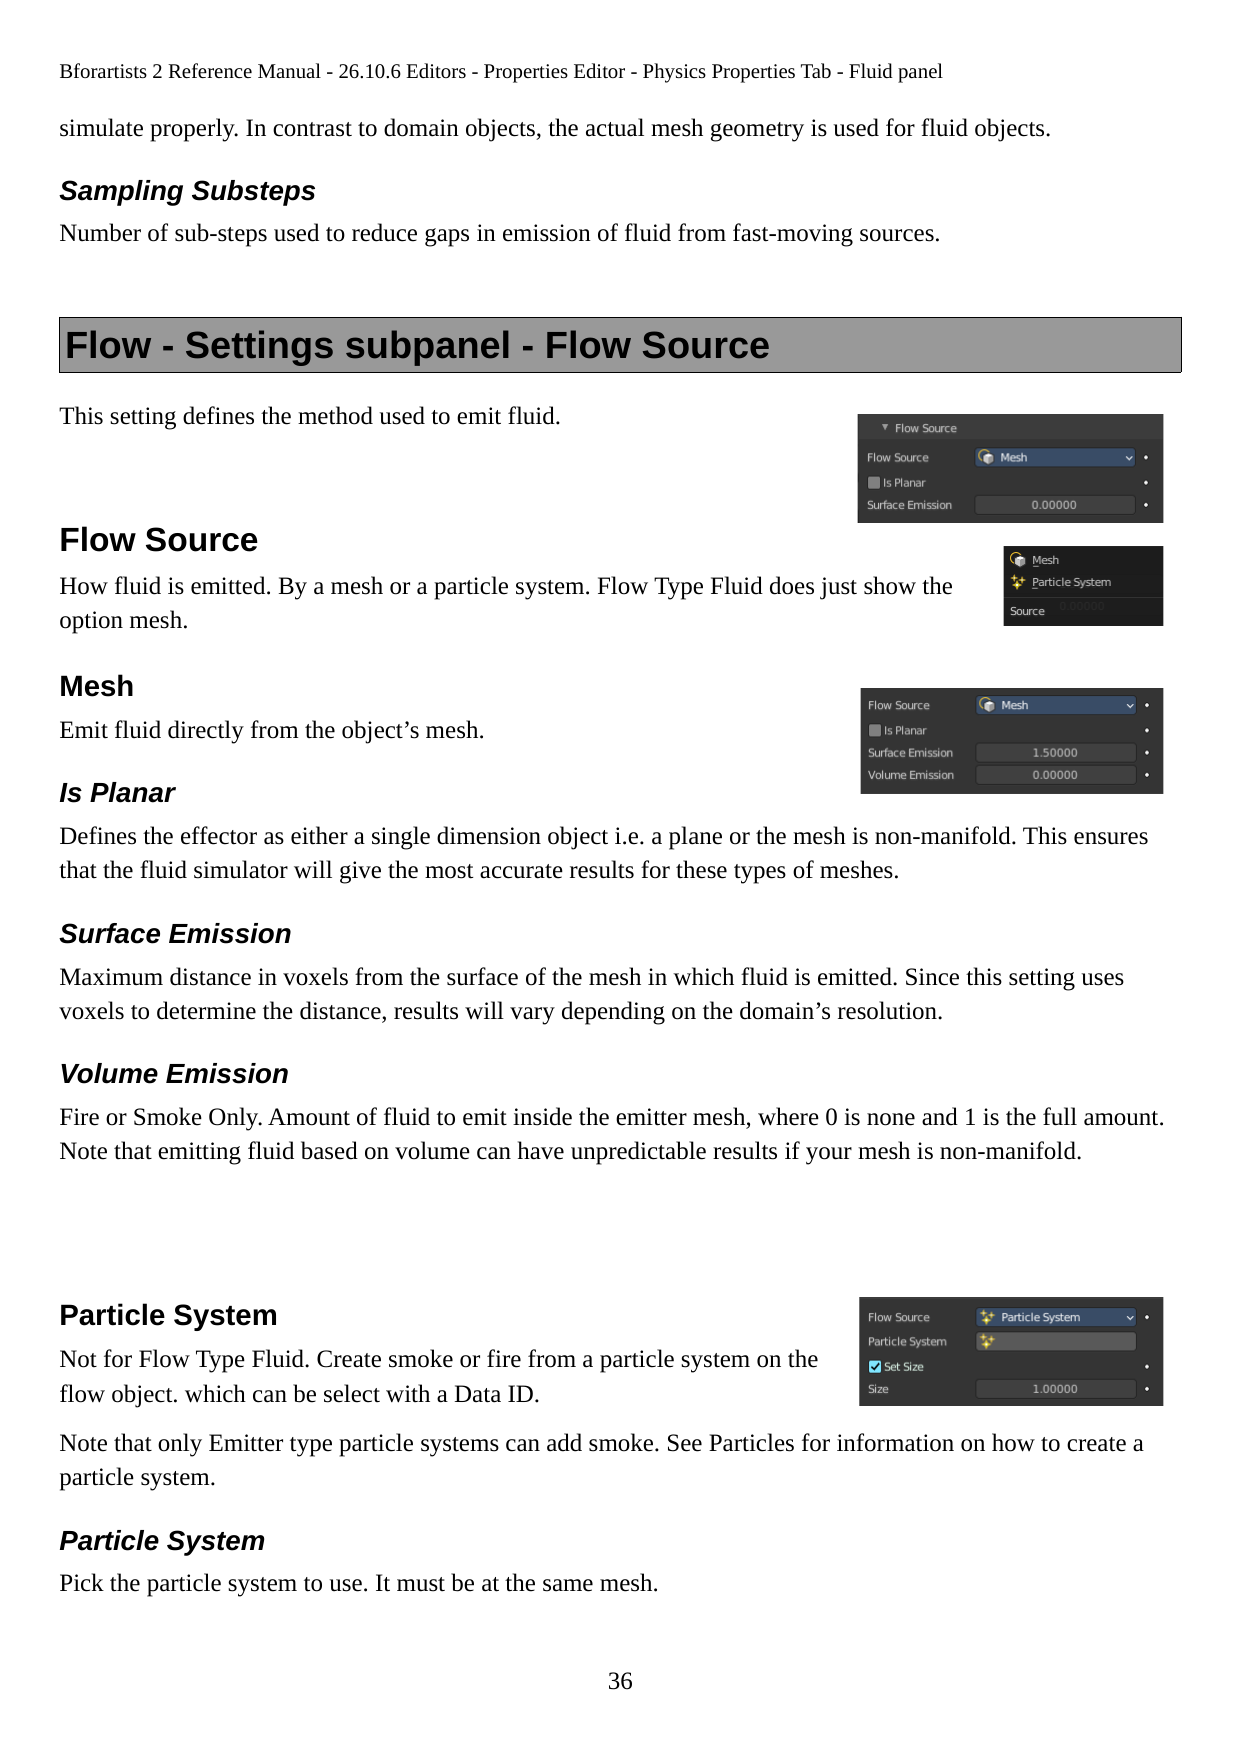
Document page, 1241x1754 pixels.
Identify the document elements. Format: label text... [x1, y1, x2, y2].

text Defines the effector as either a single dimension object i.e. a plane or the mesh is non-manifold. This ensures that the fluid simulator will give the most accurate results for these types of meshes. [59, 821, 1181, 884]
subtitle Is Planar [59, 777, 1181, 809]
subtitle Mesh [59, 669, 1181, 703]
subtitle Particle System [59, 1524, 1181, 1556]
picture [859, 1297, 1164, 1406]
subtitle Volume Emission [59, 1058, 1181, 1089]
subtitle Surface Emission [59, 917, 1181, 949]
picture [860, 688, 1164, 794]
subtitle Flow Source [59, 520, 1181, 558]
text Note that only Emitter type particle systems can add smoke. See Particles for information on how to create a particle system. [59, 1428, 1181, 1491]
text Number of sub-steps used to reduce gaps in emission of fluid from fast-moving sources. [59, 218, 1181, 247]
text Not for Flow Type Fluid. Create smoke or fire from a particle system on the flow object. which can be select with a Data ID. [59, 1344, 1181, 1408]
text simulate properly. In contrast to domain objects, the actual mesh geometry is used for fluid objects. [59, 113, 1181, 141]
subtitle Sampling Substeps [59, 174, 1181, 206]
picture [1003, 546, 1164, 626]
text Pick the particle system to use. It must be at the same mesh. [59, 1568, 1181, 1597]
text Emit fluid directly from the object’s mesh. [59, 715, 860, 744]
text Fire or Smoke Only. Amount of fluid to emit inside the emitter mesh, where 0 is none and 1 is the full amount. Note that emitting fluid based on volume can have unpredictable results if your mesh is non-manifold. [59, 1102, 1181, 1165]
picture [857, 414, 1164, 523]
subtitle Particle System [59, 1298, 859, 1332]
text This setting defines the method used to emit fluid. [59, 401, 1181, 429]
table_header Flow - Settings subpanel - Flow Source [60, 318, 1181, 372]
subtitle [1164, 1298, 1181, 1332]
text How fluid is emitted. By a mesh or a particle system. Flow Type Fluid does just show the option mesh. [59, 571, 1181, 634]
text Maximum distance in voxels from the surface of the mesh in which fluid is emitted. Since this setting uses voxels to determine the distance, results will vary depending on the domain’s resolution. [59, 962, 1181, 1025]
